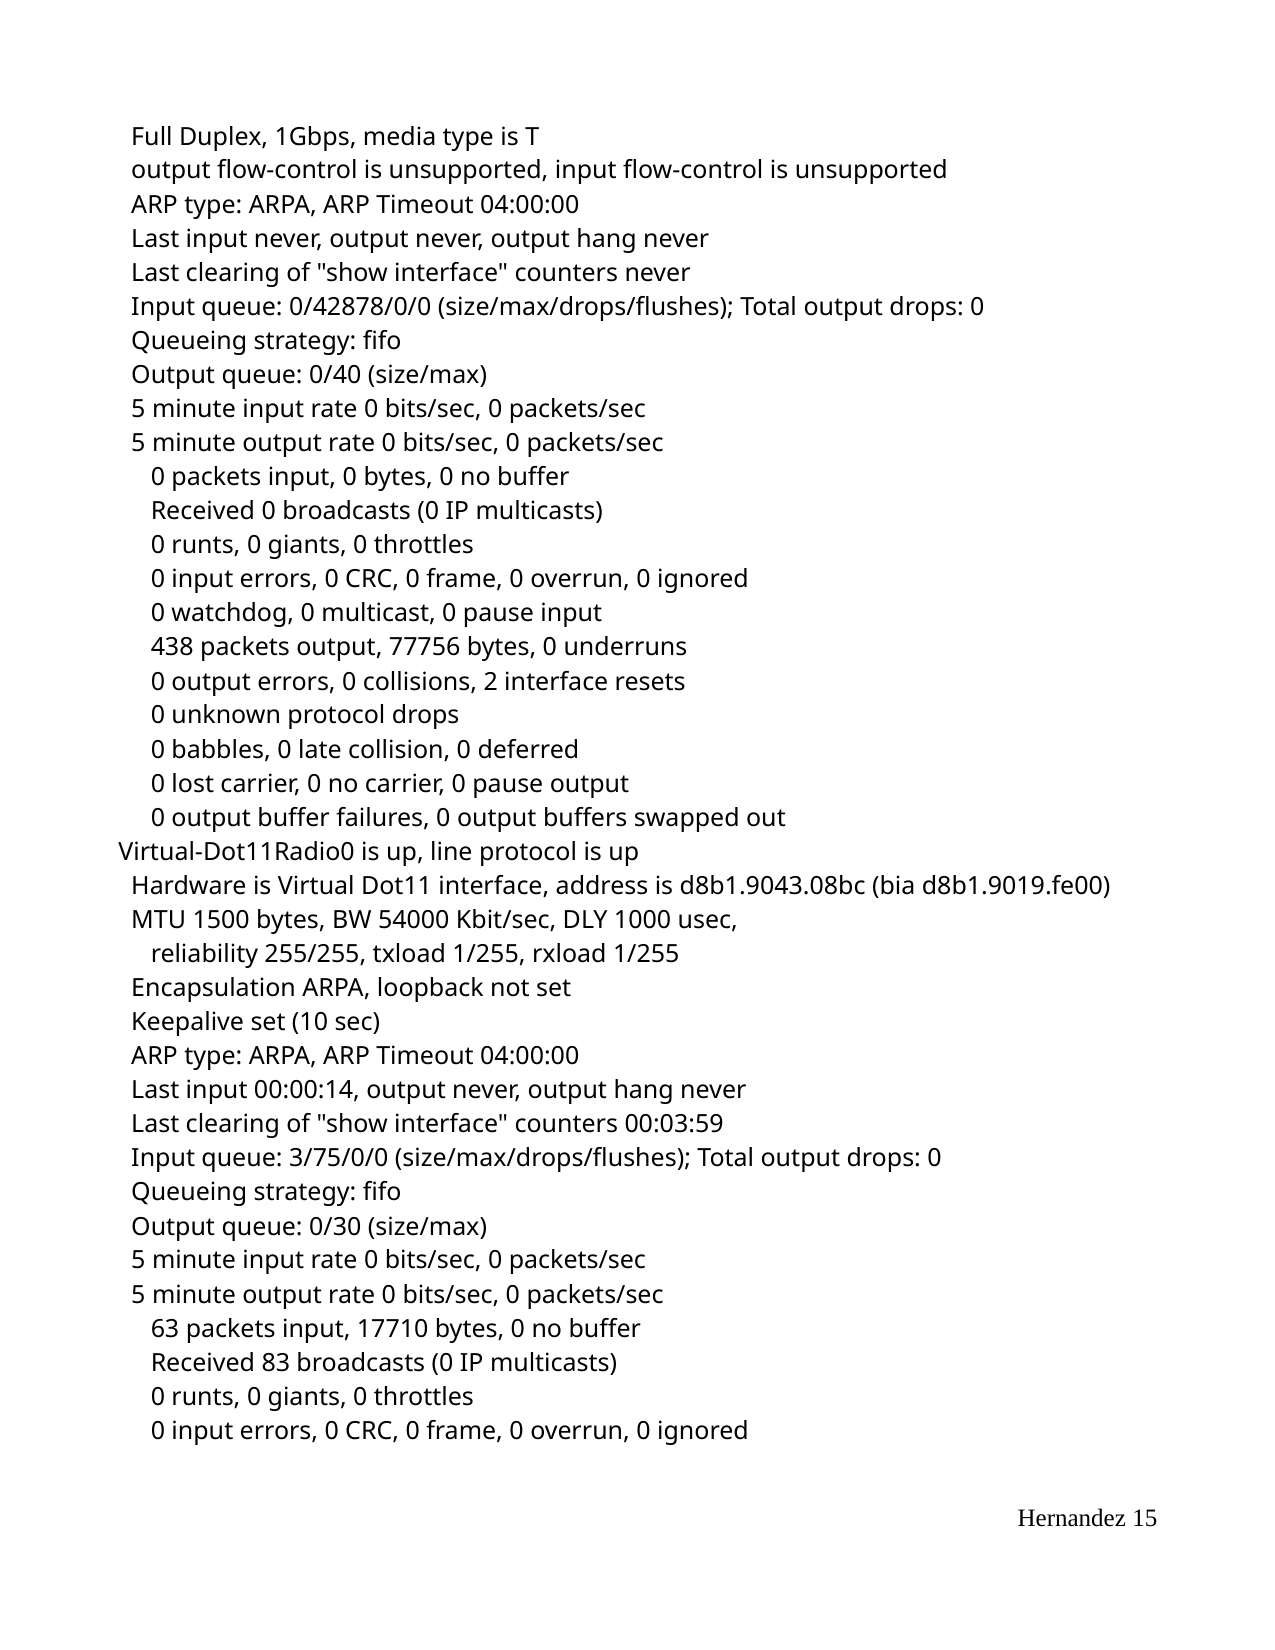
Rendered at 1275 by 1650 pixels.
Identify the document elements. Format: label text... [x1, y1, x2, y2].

text Encapsulation ARPA, loopback not set [118, 970, 1157, 1004]
text ARP type: ARPA, ARP Timeout 04:00:00 [118, 1038, 1157, 1072]
text Last clearing of "show interface" counters never [118, 254, 1157, 288]
text output flow-control is unsupported, input flow-control is unsupported [118, 152, 1157, 186]
text Last input never, output never, output hang never [118, 220, 1157, 254]
text 0 runts, 0 giants, 0 throttles [118, 1378, 1157, 1412]
text Hardware is Virtual Dot11 interface, address is d8b1.9043.08bc (bia d8b1.9019.fe00) [118, 867, 1157, 902]
text 5 minute input rate 0 bits/sec, 0 packets/sec [118, 391, 1157, 425]
text 0 input errors, 0 CRC, 0 frame, 0 overrun, 0 ignored [118, 1412, 1157, 1447]
text 0 watchdog, 0 multicast, 0 pause input [118, 595, 1157, 629]
text reliability 255/255, txload 1/255, rxload 1/255 [118, 936, 1157, 970]
text MTU 1500 bytes, BW 54000 Kbit/sec, DLY 1000 usec, [118, 902, 1157, 936]
text Virtual-Dot11Radio0 is up, line protocol is up [118, 833, 1157, 867]
text Full Duplex, 1Gbps, media type is T [118, 118, 1157, 152]
text ARP type: ARPA, ARP Timeout 04:00:00 [118, 186, 1157, 220]
text Received 83 broadcasts (0 IP multicasts) [118, 1344, 1157, 1378]
text 0 output errors, 0 collisions, 2 interface resets [118, 663, 1157, 697]
text Last input 00:00:14, output never, output hang never [118, 1072, 1157, 1106]
text 0 packets input, 0 bytes, 0 no buffer [118, 459, 1157, 493]
text Input queue: 3/75/0/0 (size/max/drops/flushes); Total output drops: 0 [118, 1140, 1157, 1174]
text 0 runts, 0 giants, 0 throttles [118, 527, 1157, 561]
text 0 input errors, 0 CRC, 0 frame, 0 overrun, 0 ignored [118, 561, 1157, 595]
text 5 minute input rate 0 bits/sec, 0 packets/sec [118, 1242, 1157, 1276]
text 0 output buffer failures, 0 output buffers swapped out [118, 799, 1157, 833]
text 0 babbles, 0 late collision, 0 deferred [118, 731, 1157, 765]
text Input queue: 0/42878/0/0 (size/max/drops/flushes); Total output drops: 0 [118, 288, 1157, 322]
text Received 0 broadcasts (0 IP multicasts) [118, 493, 1157, 527]
text 5 minute output rate 0 bits/sec, 0 packets/sec [118, 425, 1157, 459]
text Output queue: 0/30 (size/max) [118, 1208, 1157, 1242]
text 0 lost carrier, 0 no carrier, 0 pause output [118, 765, 1157, 799]
text Last clearing of "show interface" counters 00:03:59 [118, 1106, 1157, 1140]
text 0 unknown protocol drops [118, 697, 1157, 731]
text Output queue: 0/40 (size/max) [118, 357, 1157, 391]
text 63 packets input, 17710 bytes, 0 no buffer [118, 1310, 1157, 1344]
text Queueing strategy: fifo [118, 322, 1157, 357]
text 438 packets output, 77756 bytes, 0 underruns [118, 629, 1157, 663]
text Keepalive set (10 sec) [118, 1004, 1157, 1038]
text Queueing strategy: fifo [118, 1174, 1157, 1208]
text 5 minute output rate 0 bits/sec, 0 packets/sec [118, 1276, 1157, 1310]
